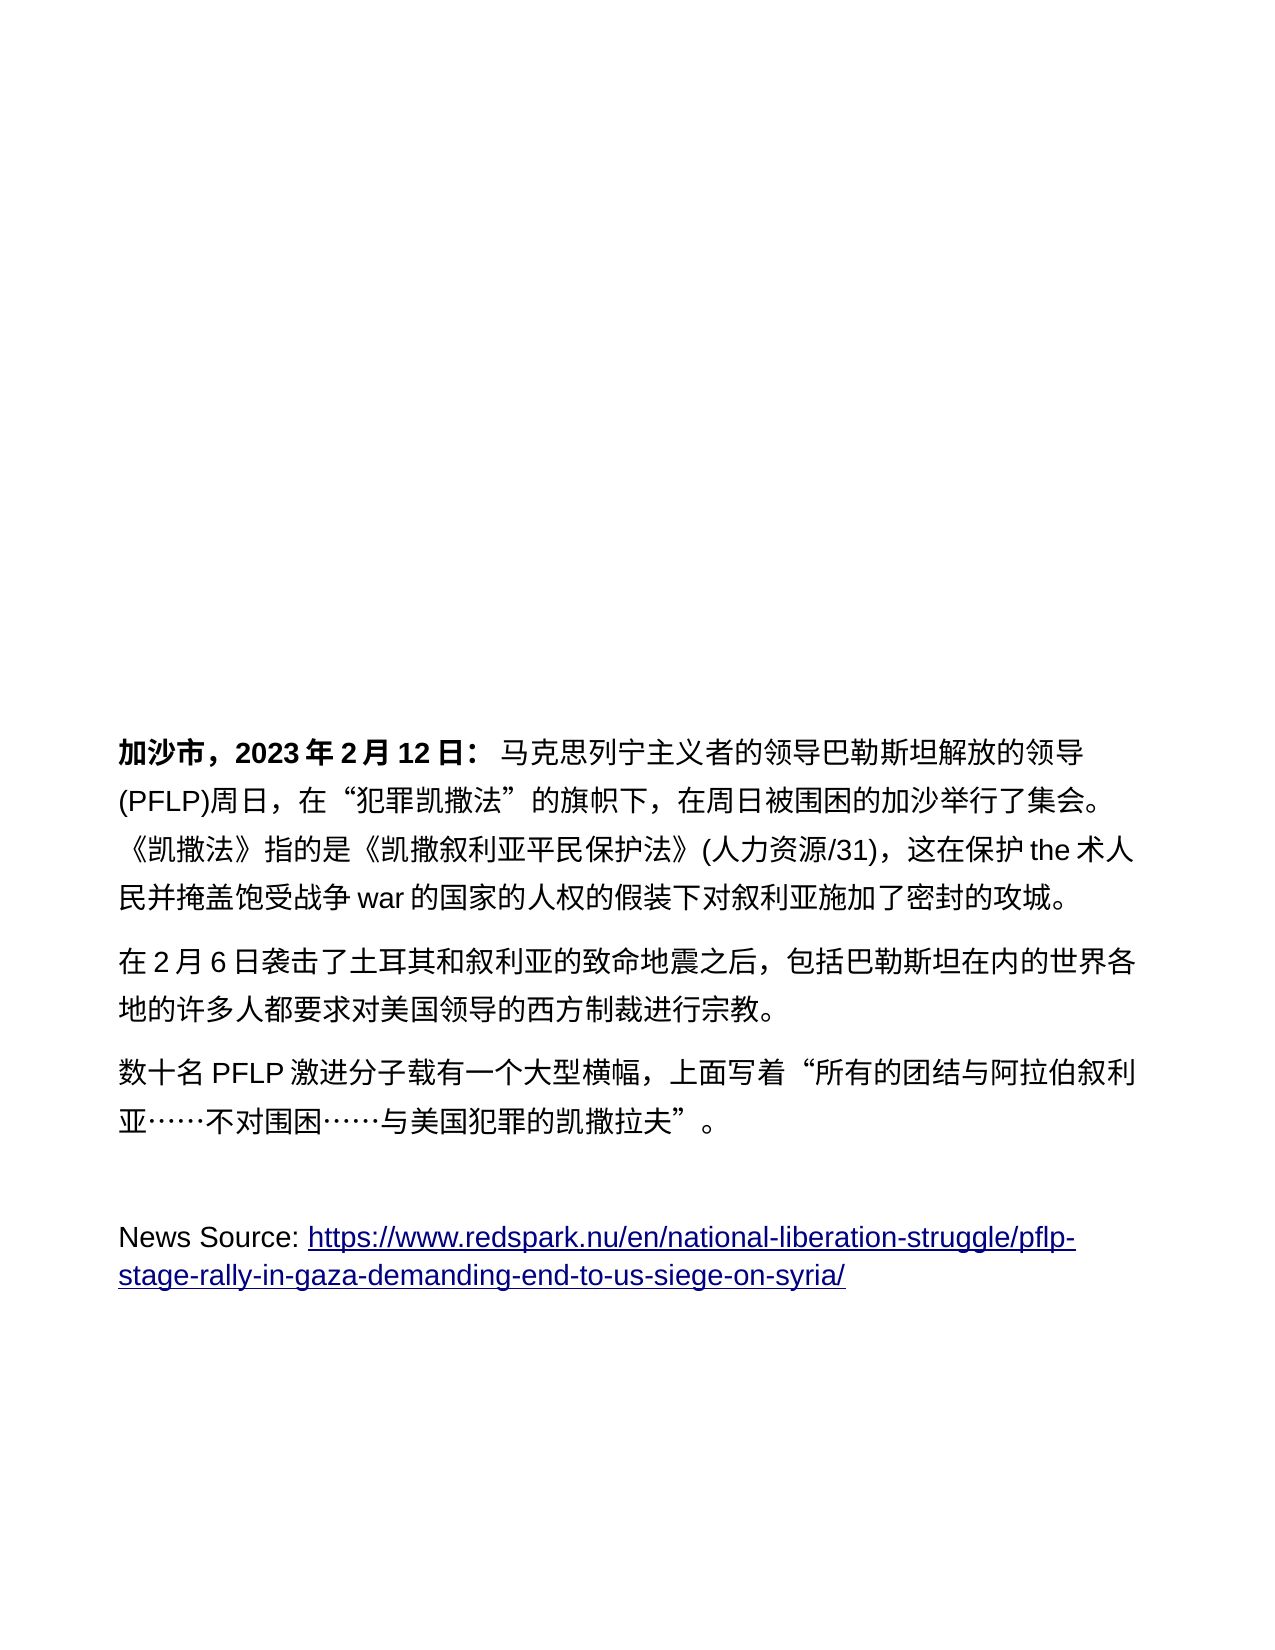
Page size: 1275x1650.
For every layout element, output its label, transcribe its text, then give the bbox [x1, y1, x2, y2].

text News Source: https://www.redspark.nu/en/national-liberation-struggle/pflp-stage-rally-in-gaza-demanding-end-to-us-siege-on-syria/ [118, 1220, 1157, 1292]
text 在2月6日袭击了土耳其和叙利亚的致命地震之后，包括巴勒斯坦在内的世界各地的许多人都要求对美国领导的西方制裁进行宗教。 [118, 938, 1157, 1029]
text 加沙市，2023年2月12日： 马克思列宁主义者的领导巴勒斯坦解放的领导(PFLP)周日，在“犯罪凯撒法”的旗帜下，在周日被围困的加沙举行了集会。 《凯撒法》指的是《凯撒叙利亚平民保护法》(人力资源/31)，这在保护the术人民并掩盖饱受战争war的国家的人权的假装下对叙利亚施加了密封的攻城。 [118, 118, 1157, 917]
text 资料来源：https：//www.palestinechronicle.com/palestines-socialists-call-for-> 端到 - 辣椒 - 辣椒 - 裔美国人， [177, 1162, 1098, 1190]
text 数十名PFLP激进分子载有一个大型横幅，上面写着“所有的团结与阿拉伯叙利亚……不对围困……与美国犯罪的凯撒拉夫”。 [118, 1050, 1157, 1141]
